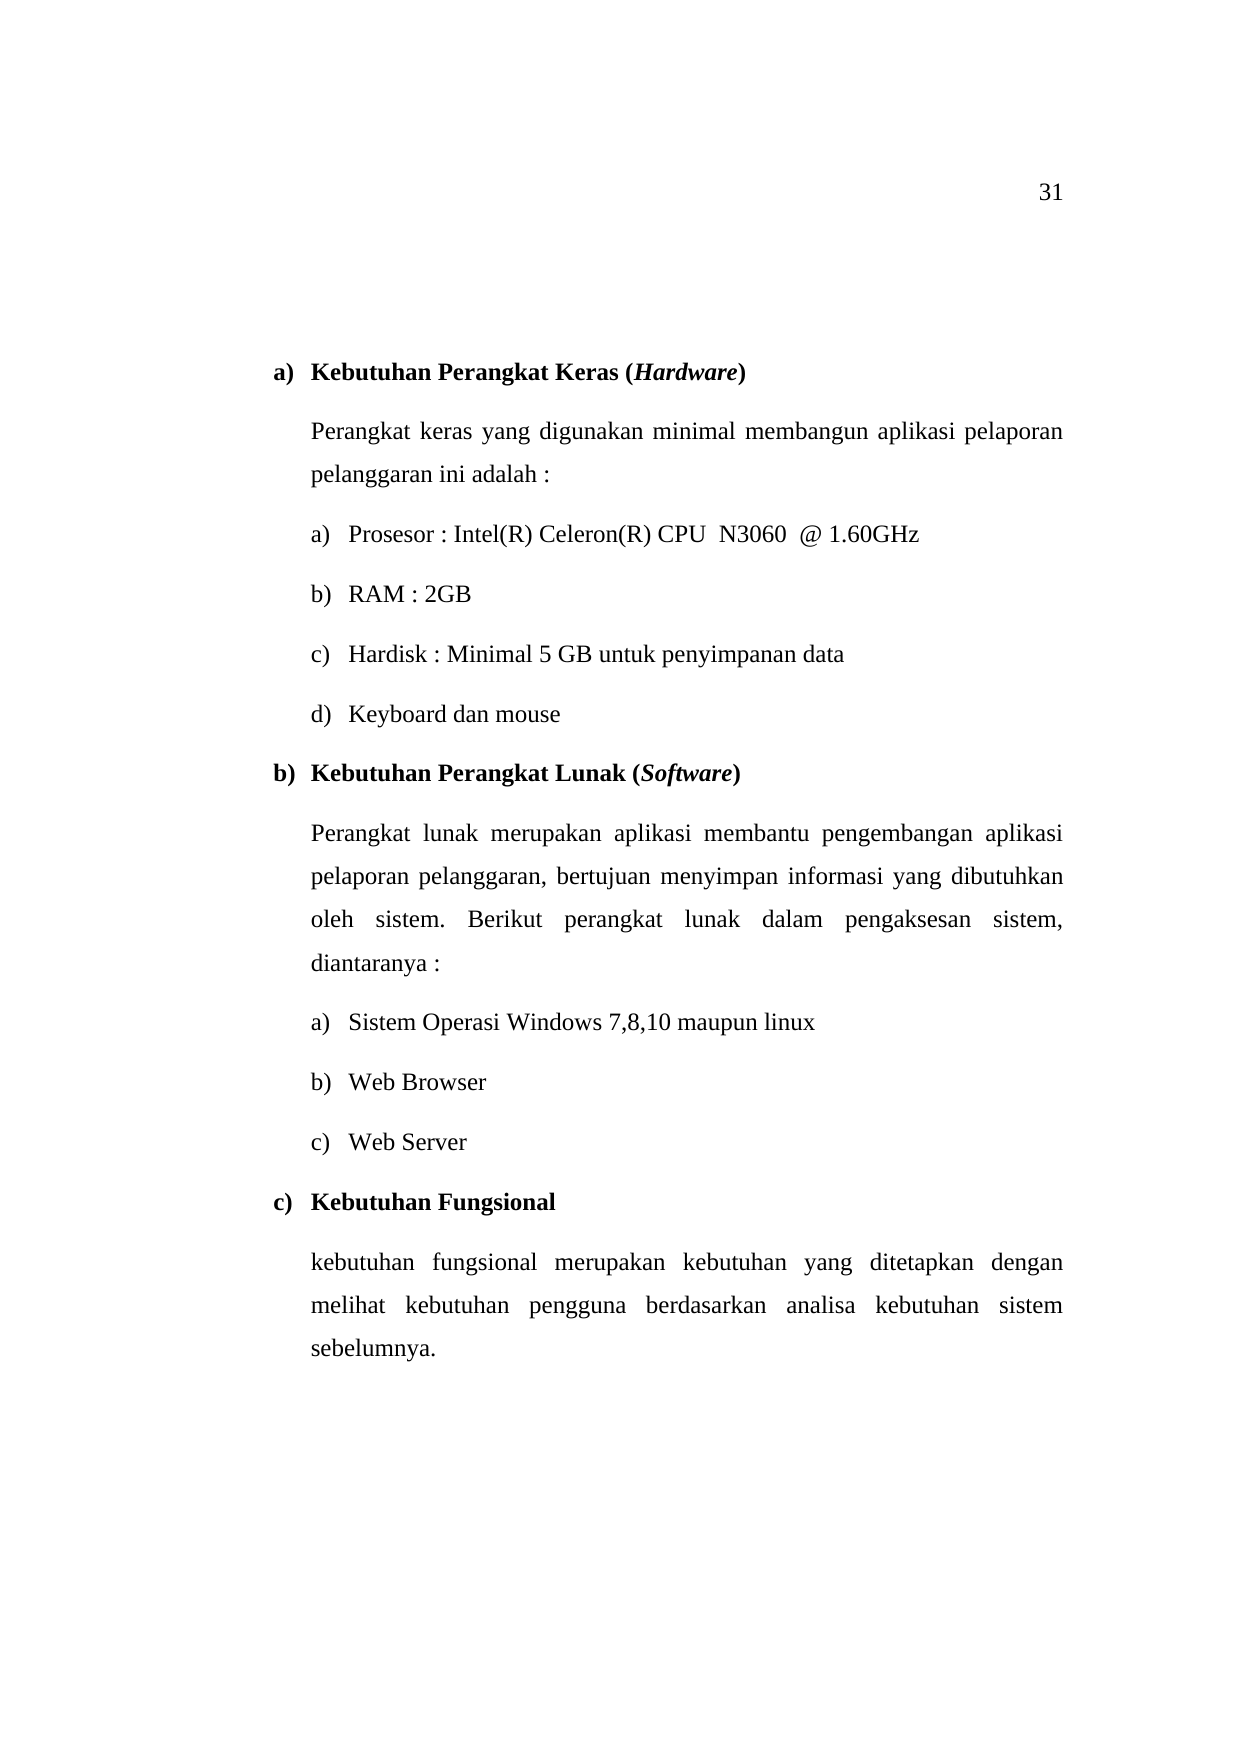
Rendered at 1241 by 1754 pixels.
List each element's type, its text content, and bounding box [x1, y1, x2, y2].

list Kebutuhan Fungsional [273, 1187, 1063, 1216]
list Hardisk : Minimal 5 GB untuk penyimpanan data [311, 639, 1063, 668]
list Perangkat lunak merupakan aplikasi membantu pengembangan aplikasi pelaporan pelanggaran, bertujuan menyimpan informasi yang dibutuhkan oleh sistem. Berikut perangkat lunak dalam pengaksesan sistem, diantaranya : [273, 818, 1063, 976]
list Kebutuhan Perangkat Keras (Hardware) [273, 357, 1063, 385]
list Prosesor : Intel(R) Celeron(R) CPU N3060 @ 1.60GHz [311, 519, 1063, 548]
list Kebutuhan Perangkat Lunak (Software) [273, 758, 1063, 787]
list kebutuhan fungsional merupakan kebutuhan yang ditetapkan dengan melihat kebutuhan pengguna berdasarkan analisa kebutuhan sistem sebelumnya. [273, 1247, 1063, 1362]
list Web Browser [311, 1067, 1063, 1096]
list Keyboard dan mouse [311, 699, 1063, 727]
list Perangkat keras yang digunakan minimal membangun aplikasi pelaporan pelanggaran ini adalah : [273, 416, 1063, 488]
list RAM : 2GB [311, 579, 1063, 608]
list Sistem Operasi Windows 7,8,10 maupun linux [311, 1007, 1063, 1036]
list Web Server [311, 1127, 1063, 1156]
